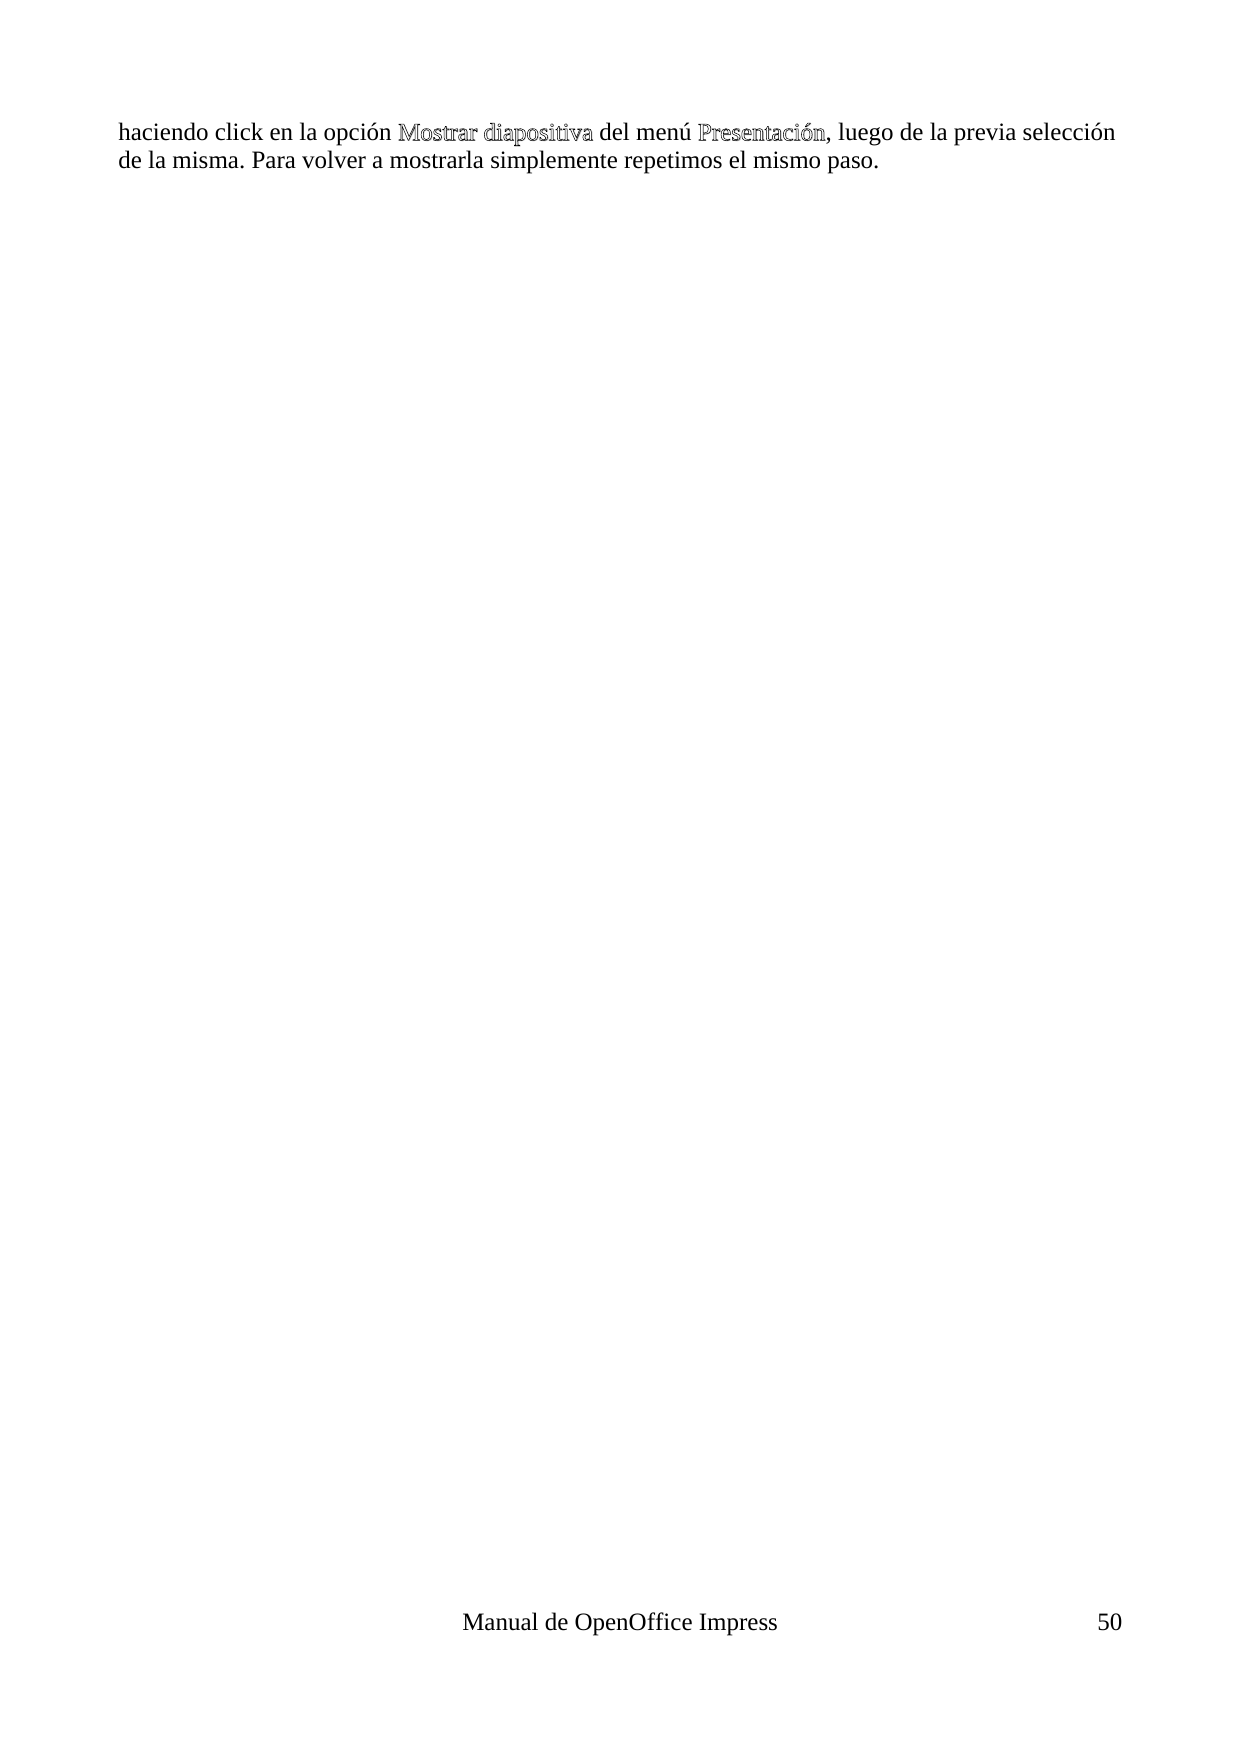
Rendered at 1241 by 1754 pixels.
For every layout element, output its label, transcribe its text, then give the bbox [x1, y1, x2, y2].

text En el caso de no querer mostrar todas las diapositivas en la presentación contamos con la opción de ocultar alguna de ellas, para eso seleccionamos la diapositiva que queremos ocultar y hacemos click en con el botón derecho del mouse sobre el cuadro de diapositivas ubicado en la parte izquierda de la pantalla y seleccionamos la opción Ocultar diapositiva, esta acción también podemos realizarla haciendo click en la opción Mostrar diapositiva del menú Presentación, luego de la previa selección de la misma. Para volver a mostrarla simplemente repetimos el mismo paso. [118, 118, 1122, 173]
